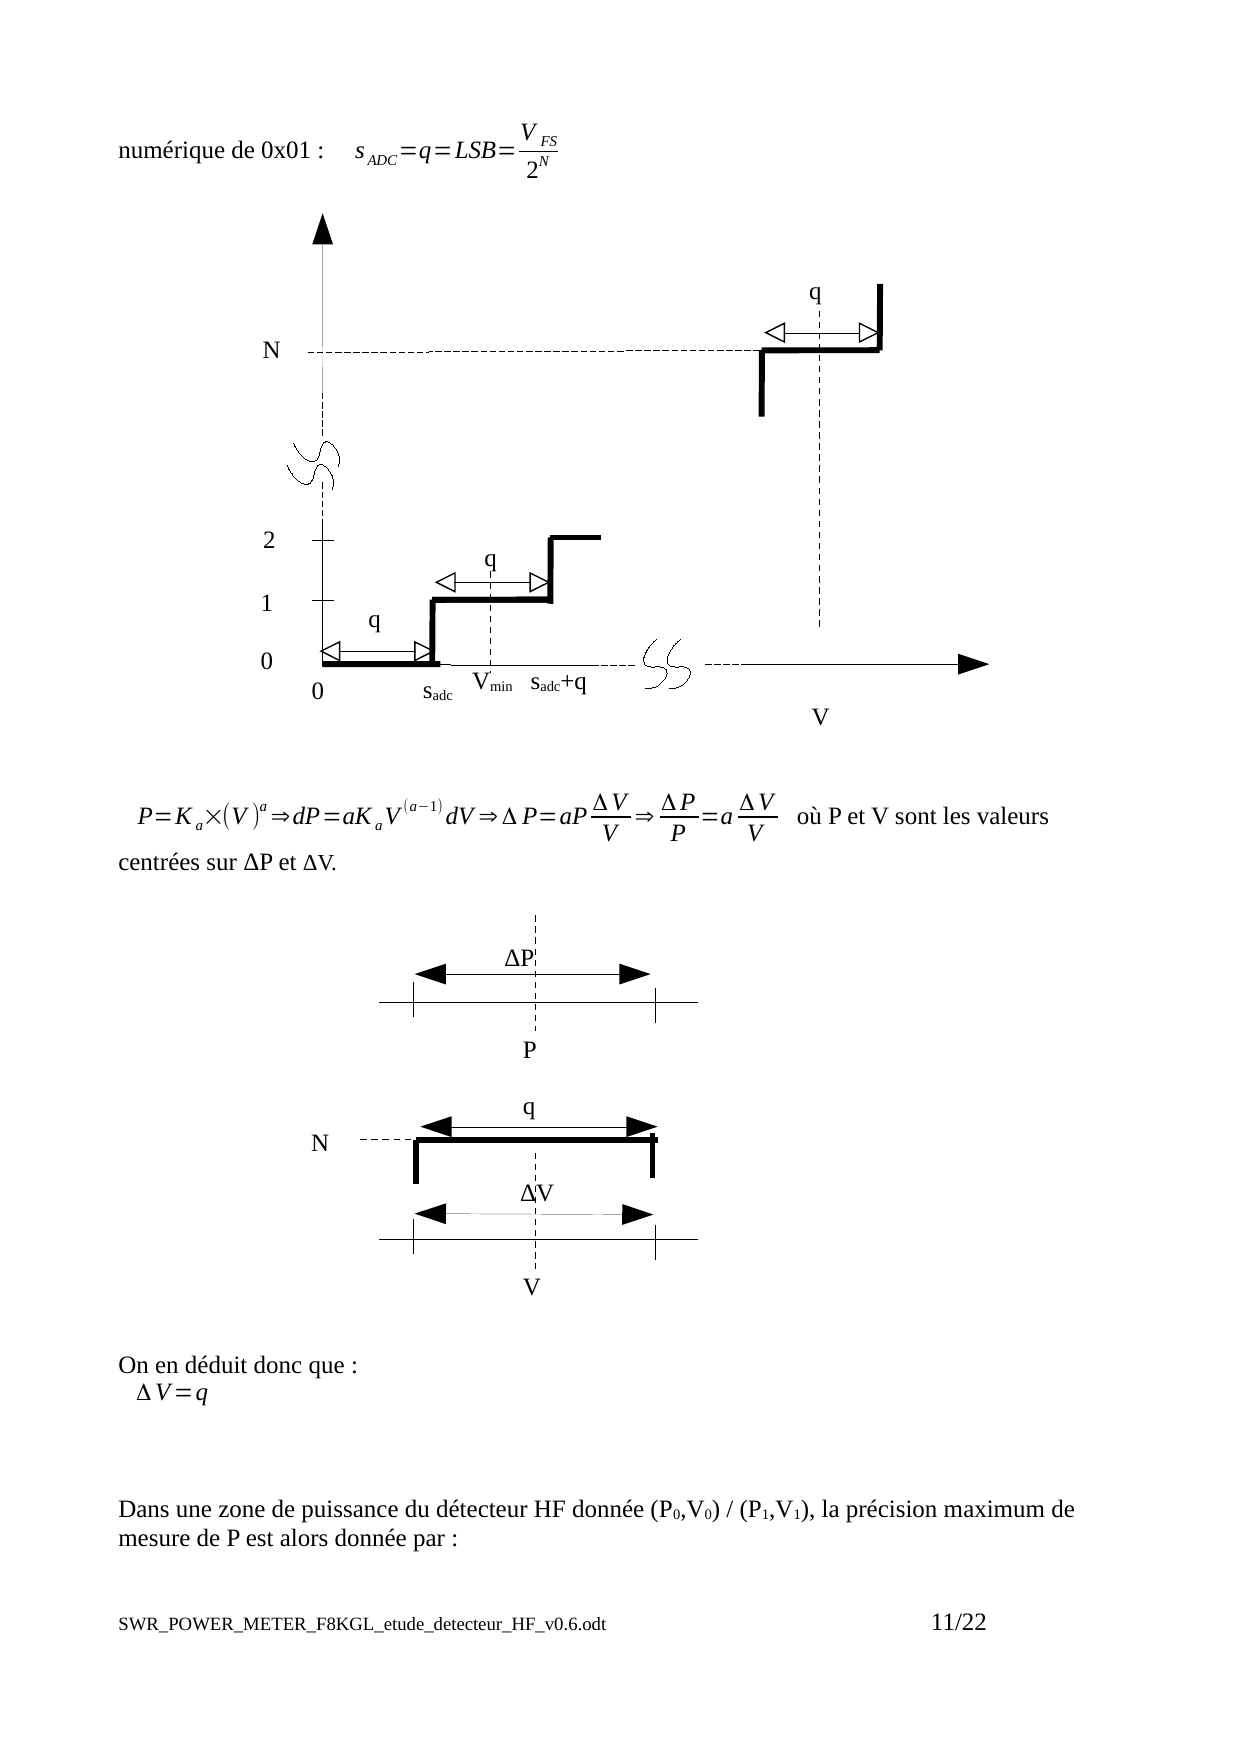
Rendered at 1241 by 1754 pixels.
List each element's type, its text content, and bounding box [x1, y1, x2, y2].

text On en déduit donc que : [118, 1350, 1122, 1379]
text Dans une zone de puissance du détecteur HF donnée (P0,V0) / (P1,V1), la précision maximum de mesure de P est alors donnée par : [118, 1494, 1122, 1551]
text où P et V sont les valeurs centrées sur ΔP et ΔV. [118, 788, 1122, 876]
text La sensibilité de l’ADC est la tension minimale analogique d’entrée donnant en sortie, une valeur numérique de 0x01 : [118, 118, 1122, 184]
